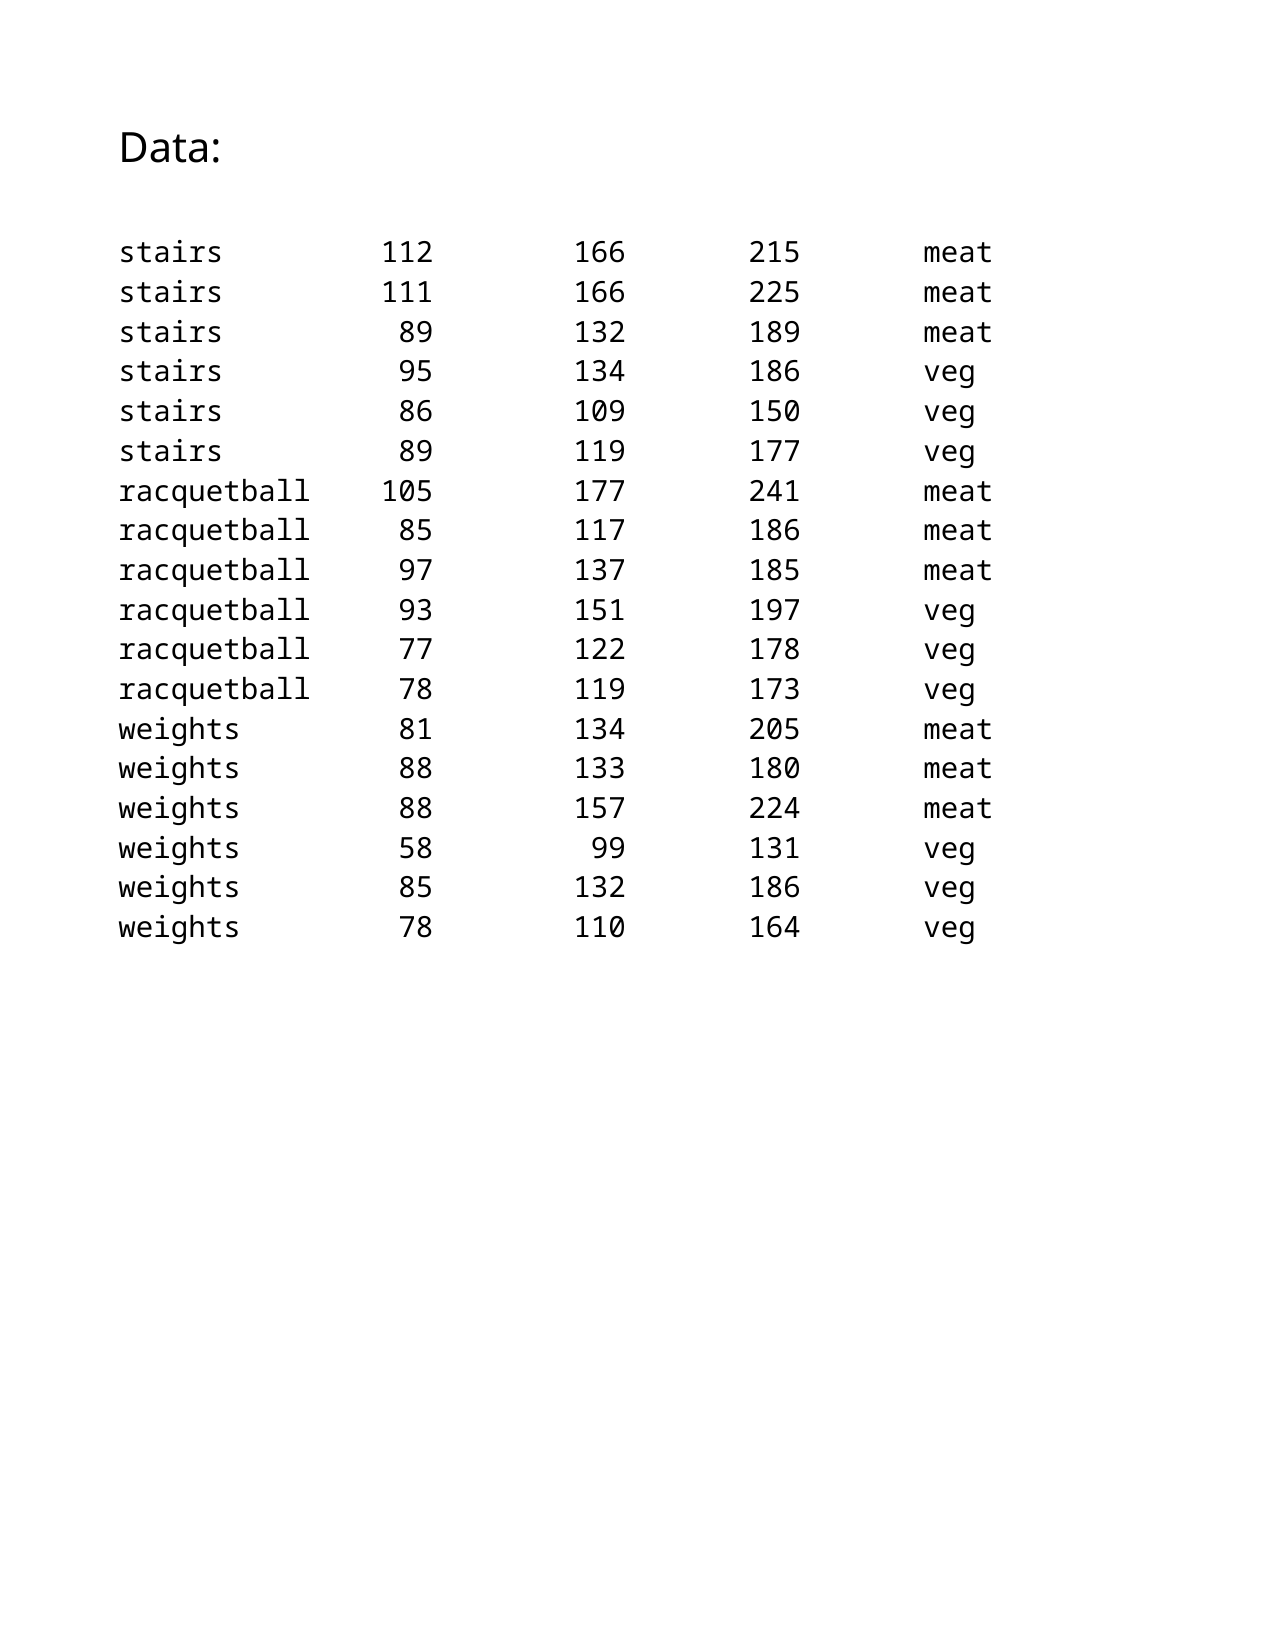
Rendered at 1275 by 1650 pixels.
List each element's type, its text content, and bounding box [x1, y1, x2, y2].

text stairs 112 166 215 meat [118, 232, 1157, 271]
text weights 78 110 164 veg [118, 906, 1157, 946]
text racquetball 97 137 185 meat [118, 549, 1157, 589]
text stairs 95 134 186 veg [118, 351, 1157, 390]
text weights 88 133 180 meat [118, 748, 1157, 787]
text racquetball 93 151 197 veg [118, 589, 1157, 628]
text stairs 111 166 225 meat [118, 271, 1157, 311]
text weights 58 99 131 veg [118, 827, 1157, 867]
text weights 88 157 224 meat [118, 787, 1157, 827]
text racquetball 78 119 173 veg [118, 668, 1157, 708]
text Data: [118, 118, 1157, 175]
text stairs 89 119 177 veg [118, 430, 1157, 470]
text racquetball 105 177 241 meat [118, 470, 1157, 509]
text racquetball 85 117 186 meat [118, 509, 1157, 549]
text stairs 86 109 150 veg [118, 390, 1157, 430]
text weights 81 134 205 meat [118, 708, 1157, 748]
text stairs 89 132 189 meat [118, 311, 1157, 351]
text racquetball 77 122 178 veg [118, 628, 1157, 668]
text weights 85 132 186 veg [118, 867, 1157, 906]
